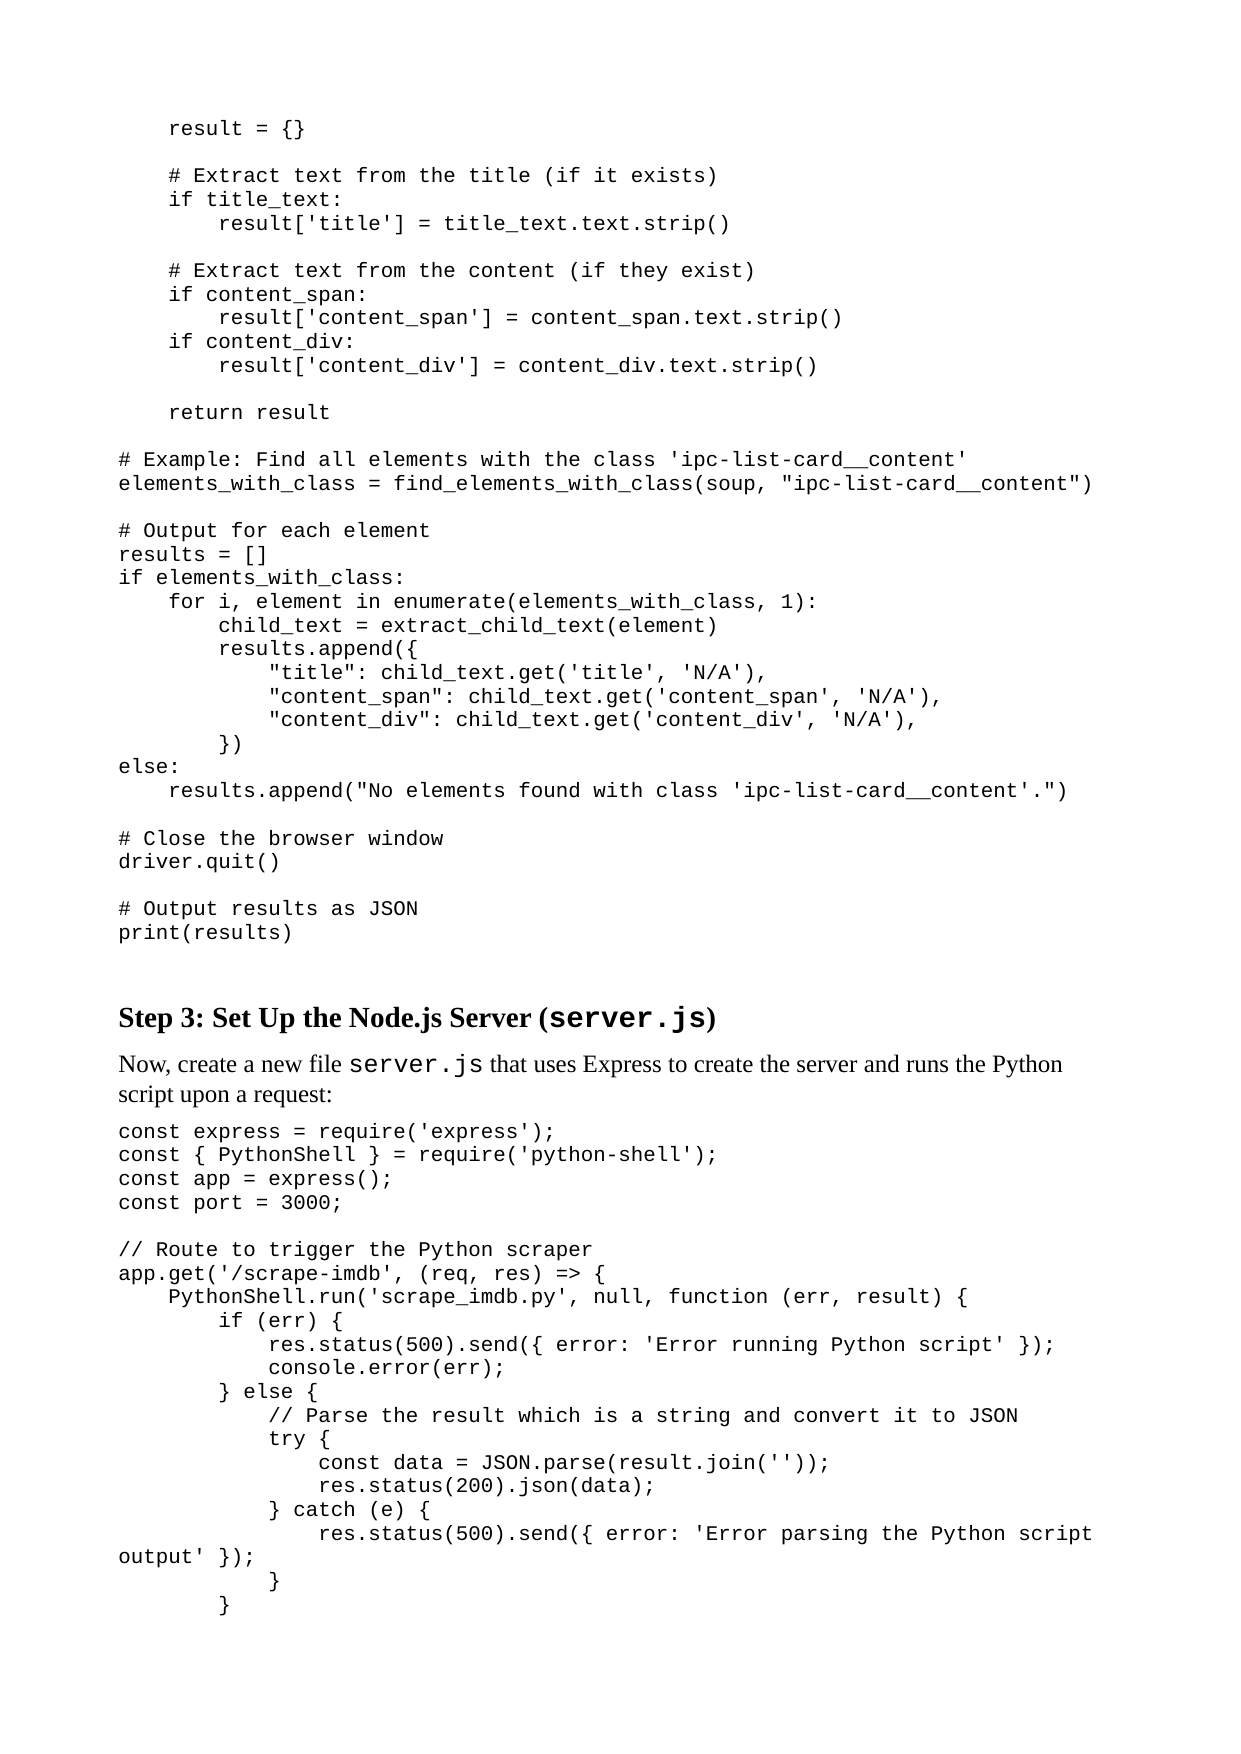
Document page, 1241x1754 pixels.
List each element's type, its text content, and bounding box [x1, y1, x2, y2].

text } else { [118, 1381, 1122, 1404]
text print(results) [118, 922, 1122, 946]
text results.append("No elements found with class 'ipc-list-card__content'.") [118, 780, 1122, 804]
text results.append({ [118, 638, 1122, 662]
text PythonShell.run('scrape_imdb.py', null, function (err, result) { [118, 1286, 1122, 1310]
text return result [118, 402, 1122, 426]
text res.status(500).send({ error: 'Error running Python script' }); [118, 1334, 1122, 1357]
text result['title'] = title_text.text.strip() [118, 213, 1122, 236]
text if content_span: [118, 284, 1122, 307]
text res.status(200).json(data); [118, 1476, 1122, 1499]
text if (err) { [118, 1310, 1122, 1334]
subtitle Step 3: Set Up the Node.js Server (server.js) [118, 1000, 1122, 1036]
text const { PythonShell } = require('python-shell'); [118, 1144, 1122, 1168]
text } [118, 1594, 1122, 1617]
text const port = 3000; [118, 1192, 1122, 1215]
text for i, element in enumerate(elements_with_class, 1): [118, 591, 1122, 615]
text # Close the browser window [118, 827, 1122, 851]
text res.status(500).send({ error: 'Error parsing the Python script output' }); [118, 1523, 1122, 1570]
text child_text = extract_child_text(element) [118, 615, 1122, 638]
text "title": child_text.get('title', 'N/A'), [118, 662, 1122, 686]
text # Output for each element [118, 520, 1122, 544]
text results = [] [118, 544, 1122, 567]
text driver.quit() [118, 851, 1122, 875]
text else: [118, 757, 1122, 780]
text // Route to trigger the Python scraper [118, 1239, 1122, 1263]
text # Output results as JSON [118, 898, 1122, 922]
text result = {} [118, 118, 1122, 142]
text const data = JSON.parse(result.join('')); [118, 1452, 1122, 1476]
text } catch (e) { [118, 1499, 1122, 1523]
text const app = express(); [118, 1168, 1122, 1192]
text if content_div: [118, 331, 1122, 354]
text }) [118, 733, 1122, 757]
text if title_text: [118, 189, 1122, 213]
text } [118, 1570, 1122, 1594]
text elements_with_class = find_elements_with_class(soup, "ipc-list-card__content") [118, 473, 1122, 496]
text # Extract text from the content (if they exist) [118, 260, 1122, 284]
text app.get('/scrape-imdb', (req, res) => { [118, 1263, 1122, 1286]
text if elements_with_class: [118, 567, 1122, 591]
text try { [118, 1428, 1122, 1452]
text # Example: Find all elements with the class 'ipc-list-card__content' [118, 449, 1122, 473]
text "content_span": child_text.get('content_span', 'N/A'), [118, 686, 1122, 709]
text Now, create a new file server.js that uses Express to create the server and runs the Python script upon a request: [118, 1049, 1122, 1108]
text # Extract text from the title (if it exists) [118, 165, 1122, 189]
text // Parse the result which is a string and convert it to JSON [118, 1404, 1122, 1428]
text result['content_div'] = content_div.text.strip() [118, 354, 1122, 378]
text "content_div": child_text.get('content_div', 'N/A'), [118, 709, 1122, 733]
text const express = require('express'); [118, 1121, 1122, 1144]
text result['content_span'] = content_span.text.strip() [118, 307, 1122, 331]
text console.error(err); [118, 1357, 1122, 1381]
